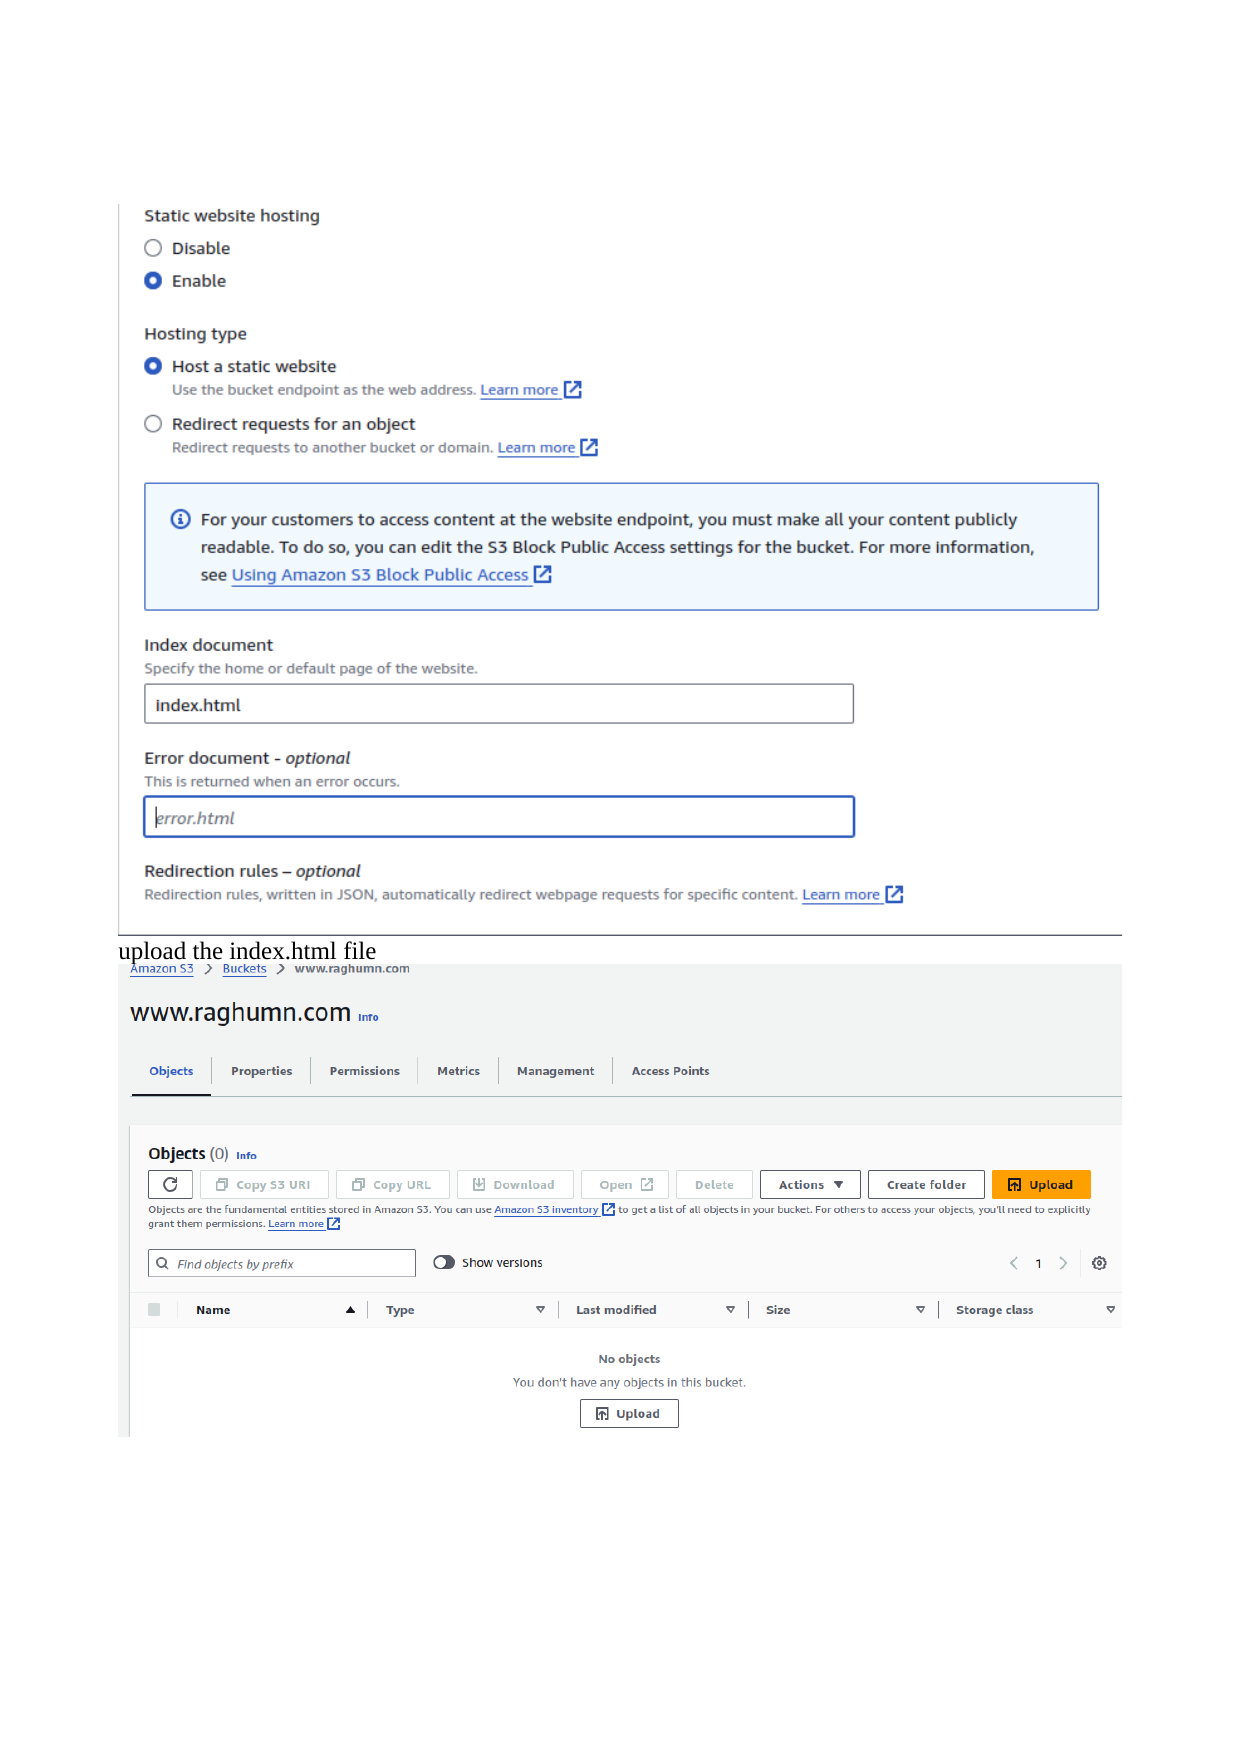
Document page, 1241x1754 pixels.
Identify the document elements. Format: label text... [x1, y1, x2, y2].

text upload the index.html file [118, 936, 1122, 964]
picture [118, 964, 1123, 1437]
picture [118, 204, 1123, 936]
